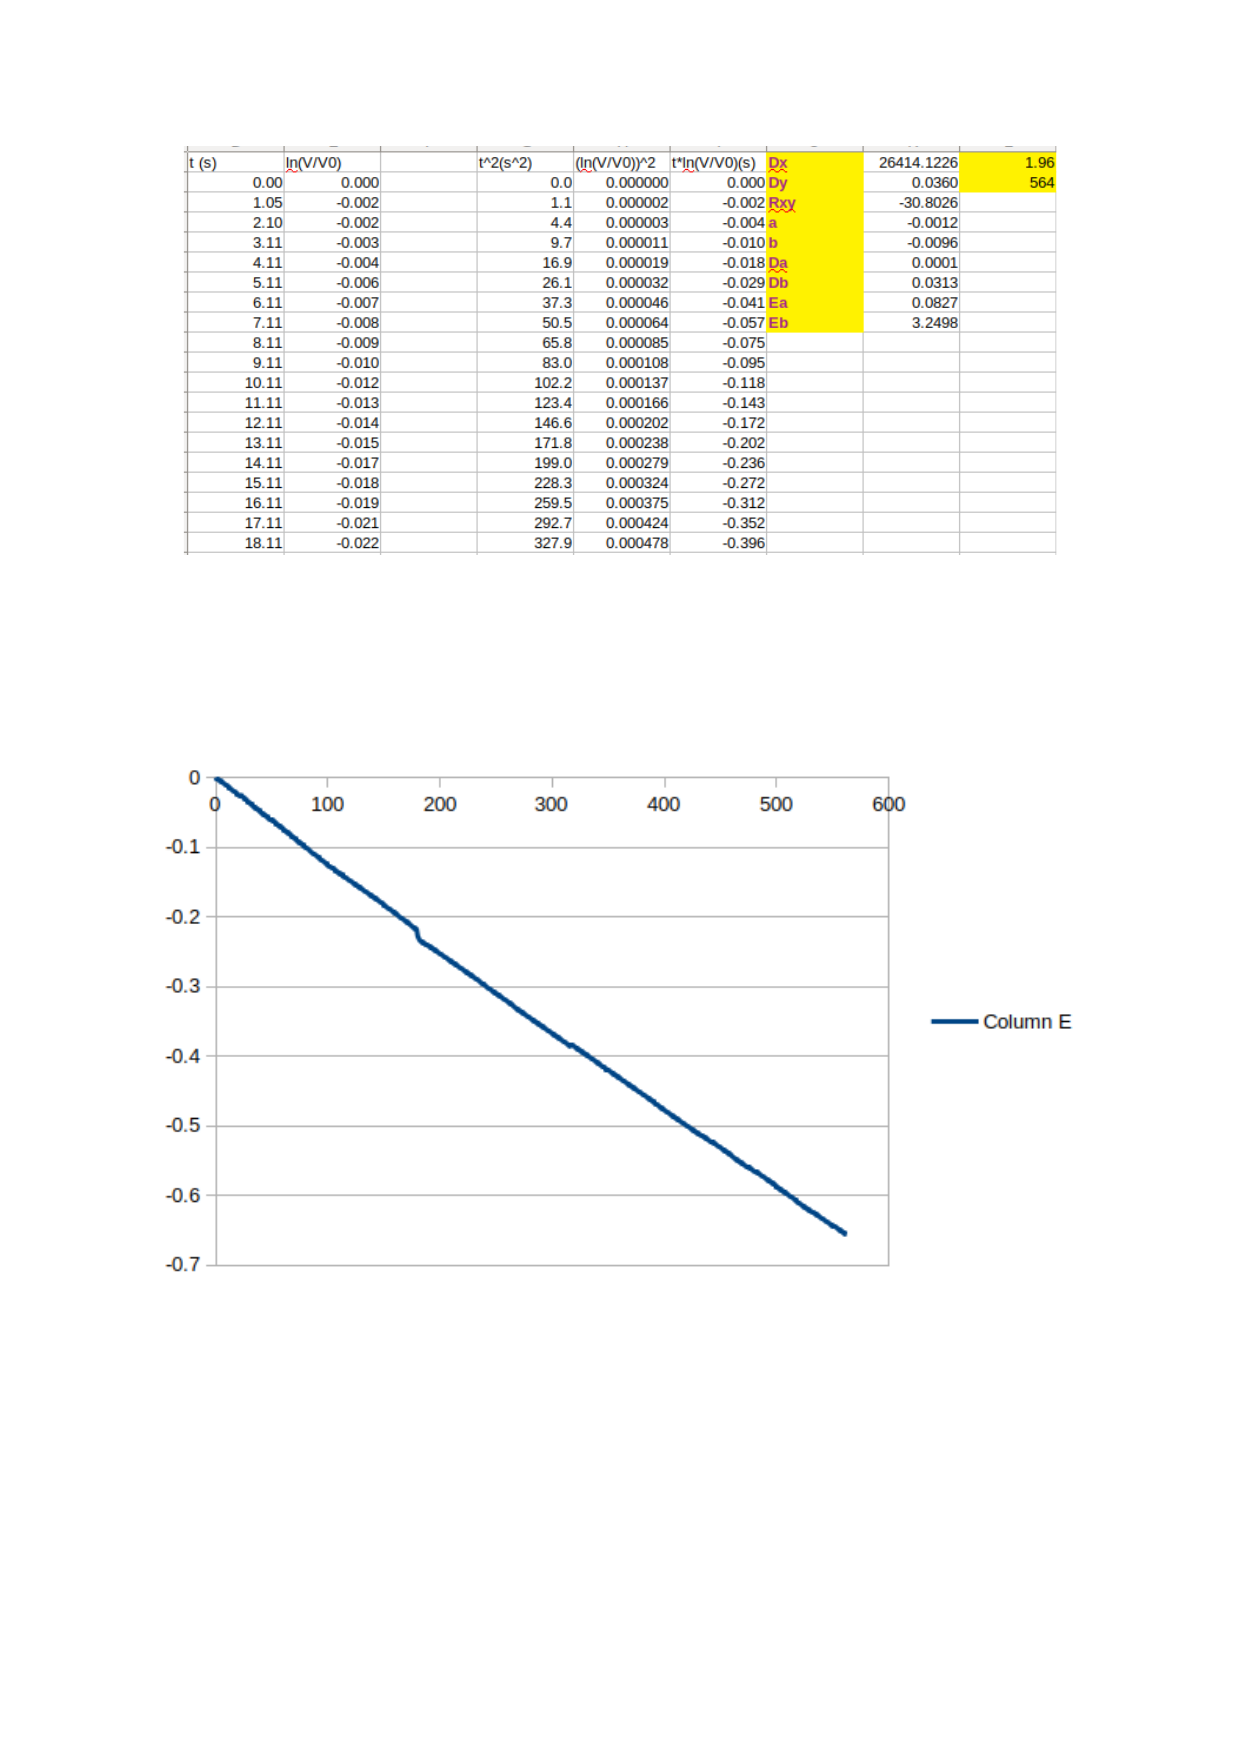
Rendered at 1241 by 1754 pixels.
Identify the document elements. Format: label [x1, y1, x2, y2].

picture [183, 146, 278, 555]
picture [147, 755, 1093, 1287]
